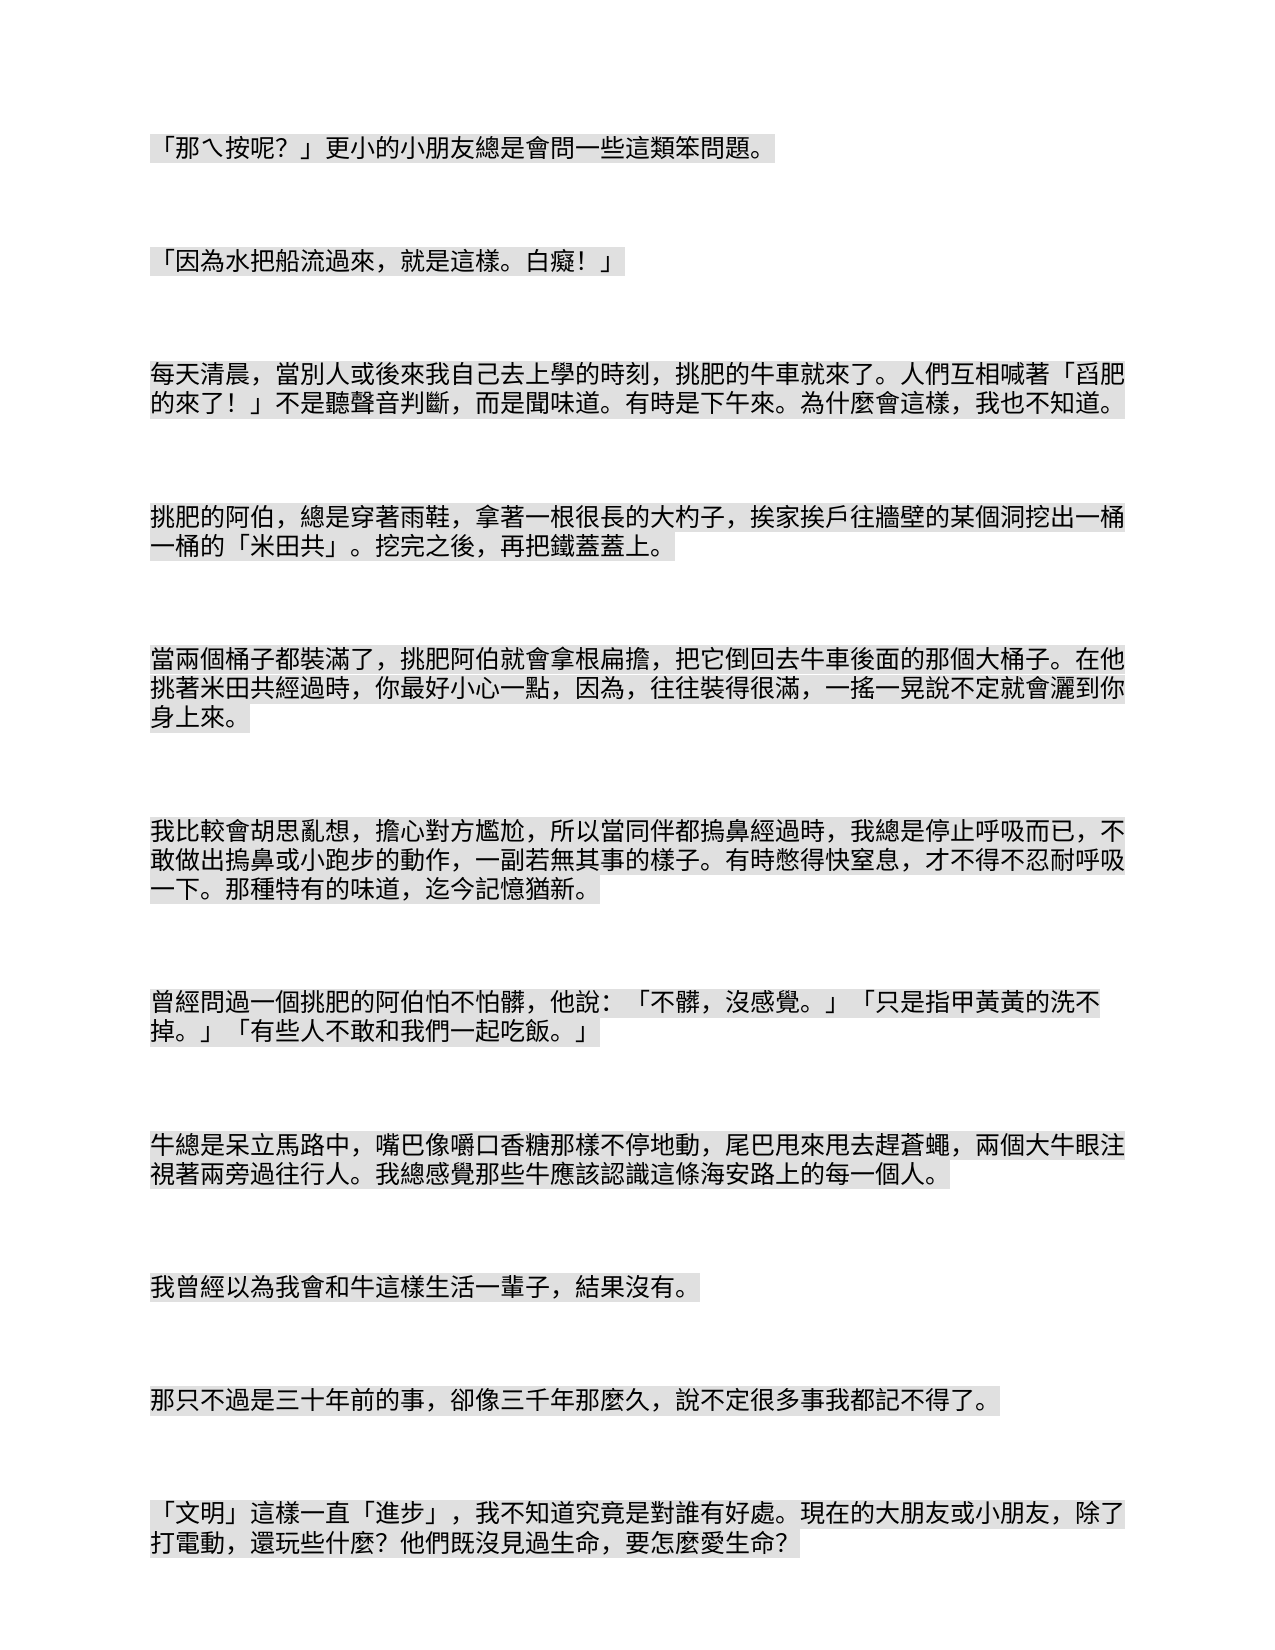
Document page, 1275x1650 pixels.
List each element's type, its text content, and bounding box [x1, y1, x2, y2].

text 我曾經以為我會和牛這樣生活一輩子，結果沒有。 [150, 1273, 1125, 1302]
text 「文明」這樣一直「進步」，我不知道究竟是對誰有好處。現在的大朋友或小朋友，除了打電動，還玩些什麼？他們既沒見過生命，要怎麼愛生命？ [150, 1500, 1125, 1558]
text 「因為水把船流過來，就是這樣。白癡！」 [150, 247, 1125, 276]
text 曾經問過一個挑肥的阿伯怕不怕髒，他說：「不髒，沒感覺。」「只是指甲黃黃的洗不掉。」「有些人不敢和我們一起吃飯。」 [150, 988, 1125, 1047]
text 牛總是呆立馬路中，嘴巴像嚼口香糖那樣不停地動，尾巴甩來甩去趕蒼蠅，兩個大牛眼注視著兩旁過往行人。我總感覺那些牛應該認識這條海安路上的每一個人。 [150, 1131, 1125, 1189]
text 「那ㄟ按呢？」更小的小朋友總是會問一些這類笨問題。 [150, 134, 1125, 163]
text 挑肥的阿伯，總是穿著雨鞋，拿著一根很長的大杓子，挨家挨戶往牆壁的某個洞挖出一桶一桶的「米田共」。挖完之後，再把鐵蓋蓋上。 [150, 503, 1125, 561]
text 我比較會胡思亂想，擔心對方尷尬，所以當同伴都摀鼻經過時，我總是停止呼吸而已，不敢做出摀鼻或小跑步的動作，一副若無其事的樣子。有時憋得快窒息，才不得不忍耐呼吸一下。那種特有的味道，迄今記憶猶新。 [150, 817, 1125, 904]
text 每天清晨，當別人或後來我自己去上學的時刻，挑肥的牛車就來了。人們互相喊著「舀肥的來了！」不是聽聲音判斷，而是聞味道。有時是下午來。為什麼會這樣，我也不知道。 [150, 361, 1125, 419]
text 當兩個桶子都裝滿了，挑肥阿伯就會拿根扁擔，把它倒回去牛車後面的那個大桶子。在他挑著米田共經過時，你最好小心一點，因為，往往裝得很滿，一搖一晃說不定就會灑到你身上來。 [150, 645, 1125, 733]
text 那只不過是三十年前的事，卻像三千年那麼久，說不定很多事我都記不得了。 [150, 1386, 1125, 1416]
